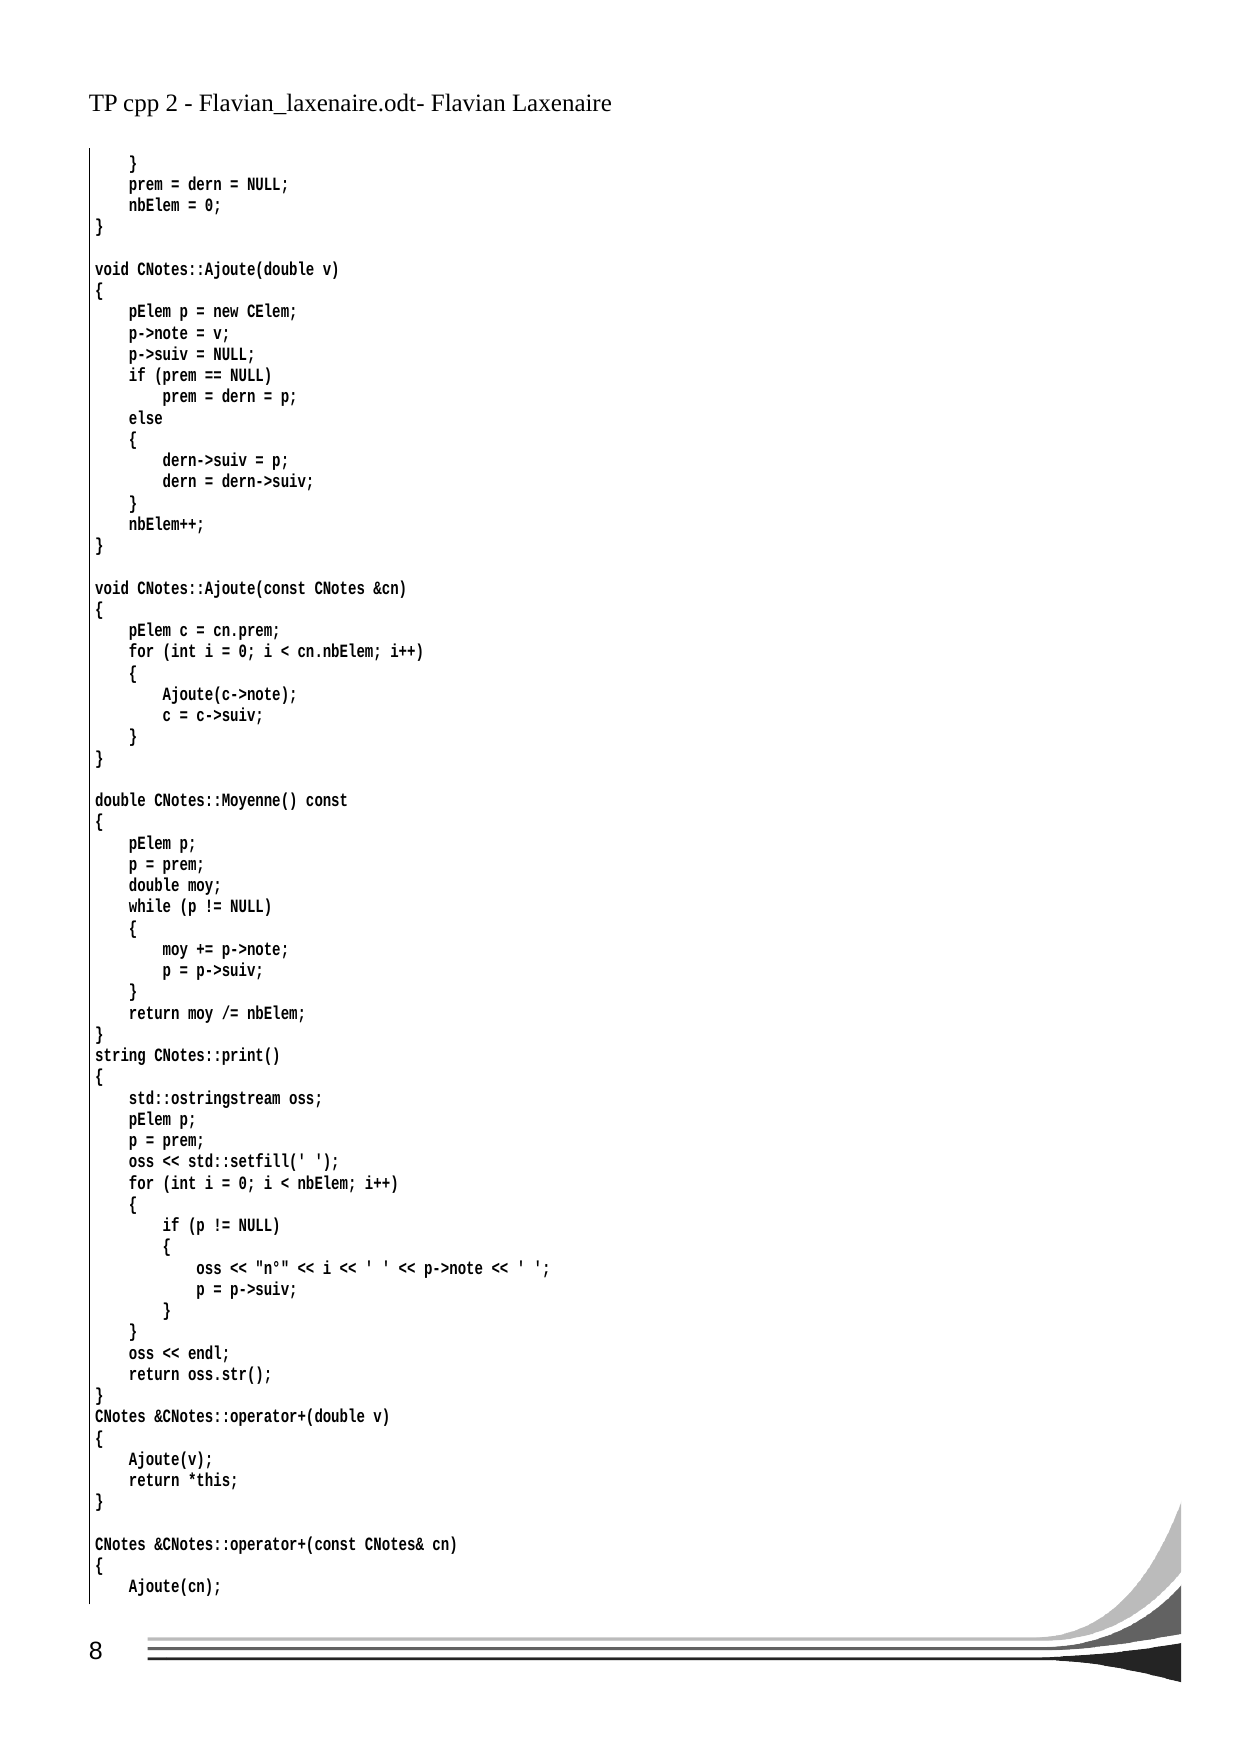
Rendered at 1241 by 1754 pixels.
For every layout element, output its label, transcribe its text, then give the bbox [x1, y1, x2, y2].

text dern = dern->suiv; [90, 472, 1122, 493]
picture [147, 1500, 1182, 1683]
text { [90, 1428, 1122, 1450]
text nbElem = 0; [90, 196, 1122, 217]
text oss << "n°" << i << ' ' << p->note << ' '; [90, 1258, 1122, 1280]
text void CNotes::Ajoute(const CNotes &cn) [90, 578, 1122, 600]
text pElem p = new CElem; [90, 302, 1122, 323]
text std::ostringstream oss; [90, 1088, 1122, 1110]
text oss << endl; [90, 1343, 1122, 1365]
text if (p != NULL) [90, 1216, 1122, 1237]
text Ajoute(cn); [90, 1577, 147, 1604]
text else [90, 408, 1122, 430]
text { [90, 1067, 1122, 1088]
text p->note = v; [90, 323, 1122, 345]
text if (prem == NULL) [90, 366, 1122, 387]
text CNotes &CNotes::operator+(const CNotes& cn) [90, 1535, 147, 1556]
text for (int i = 0; i < cn.nbElem; i++) [90, 642, 1122, 663]
text } [90, 1322, 1122, 1343]
text string CNotes::print() [90, 1046, 1122, 1067]
text p = prem; [90, 1131, 1122, 1152]
text c = c->suiv; [90, 706, 1122, 727]
text CNotes &CNotes::operator+(double v) [90, 1407, 1122, 1428]
text Ajoute(v); [90, 1450, 1122, 1471]
text { [90, 1195, 1122, 1216]
text Ajoute(c->note); [90, 685, 1122, 706]
text { [90, 430, 1122, 451]
text p = p->suiv; [90, 1280, 1122, 1301]
text { [90, 812, 1122, 833]
text } [90, 748, 1122, 770]
text { [90, 600, 1122, 621]
text nbElem++; [90, 515, 1122, 536]
text { [90, 281, 1122, 302]
text prem = dern = p; [90, 387, 1122, 408]
text pElem c = cn.prem; [90, 621, 1122, 642]
text p = prem; [90, 855, 1122, 876]
text } [90, 727, 1122, 748]
text oss << std::setfill(' '); [90, 1152, 1122, 1173]
text } [90, 536, 1122, 557]
text for (int i = 0; i < nbElem; i++) [90, 1173, 1122, 1195]
text } [90, 1025, 1122, 1046]
text double moy; [90, 876, 1122, 897]
text pElem p; [90, 1110, 1122, 1131]
text prem = dern = NULL; [90, 175, 1122, 196]
text pElem p; [90, 833, 1122, 855]
text } [88, 147, 1122, 175]
text p = p->suiv; [90, 961, 1122, 982]
text p->suiv = NULL; [90, 345, 1122, 366]
text while (p != NULL) [90, 897, 1122, 918]
text { [90, 918, 1122, 940]
text { [90, 1556, 147, 1577]
text } [90, 217, 1122, 238]
text } [90, 982, 1122, 1003]
text return *this; [90, 1471, 1122, 1492]
text } [90, 493, 1122, 515]
text dern->suiv = p; [90, 451, 1122, 472]
text } [90, 1301, 1122, 1322]
text moy += p->note; [90, 940, 1122, 961]
text return moy /= nbElem; [90, 1003, 1122, 1025]
text return oss.str(); [90, 1365, 1122, 1386]
text double CNotes::Moyenne() const [90, 791, 1122, 812]
text { [90, 1237, 1122, 1258]
text } [90, 1386, 1122, 1407]
text void CNotes::Ajoute(double v) [90, 260, 1122, 281]
text } [90, 1492, 1122, 1513]
text { [90, 663, 1122, 685]
